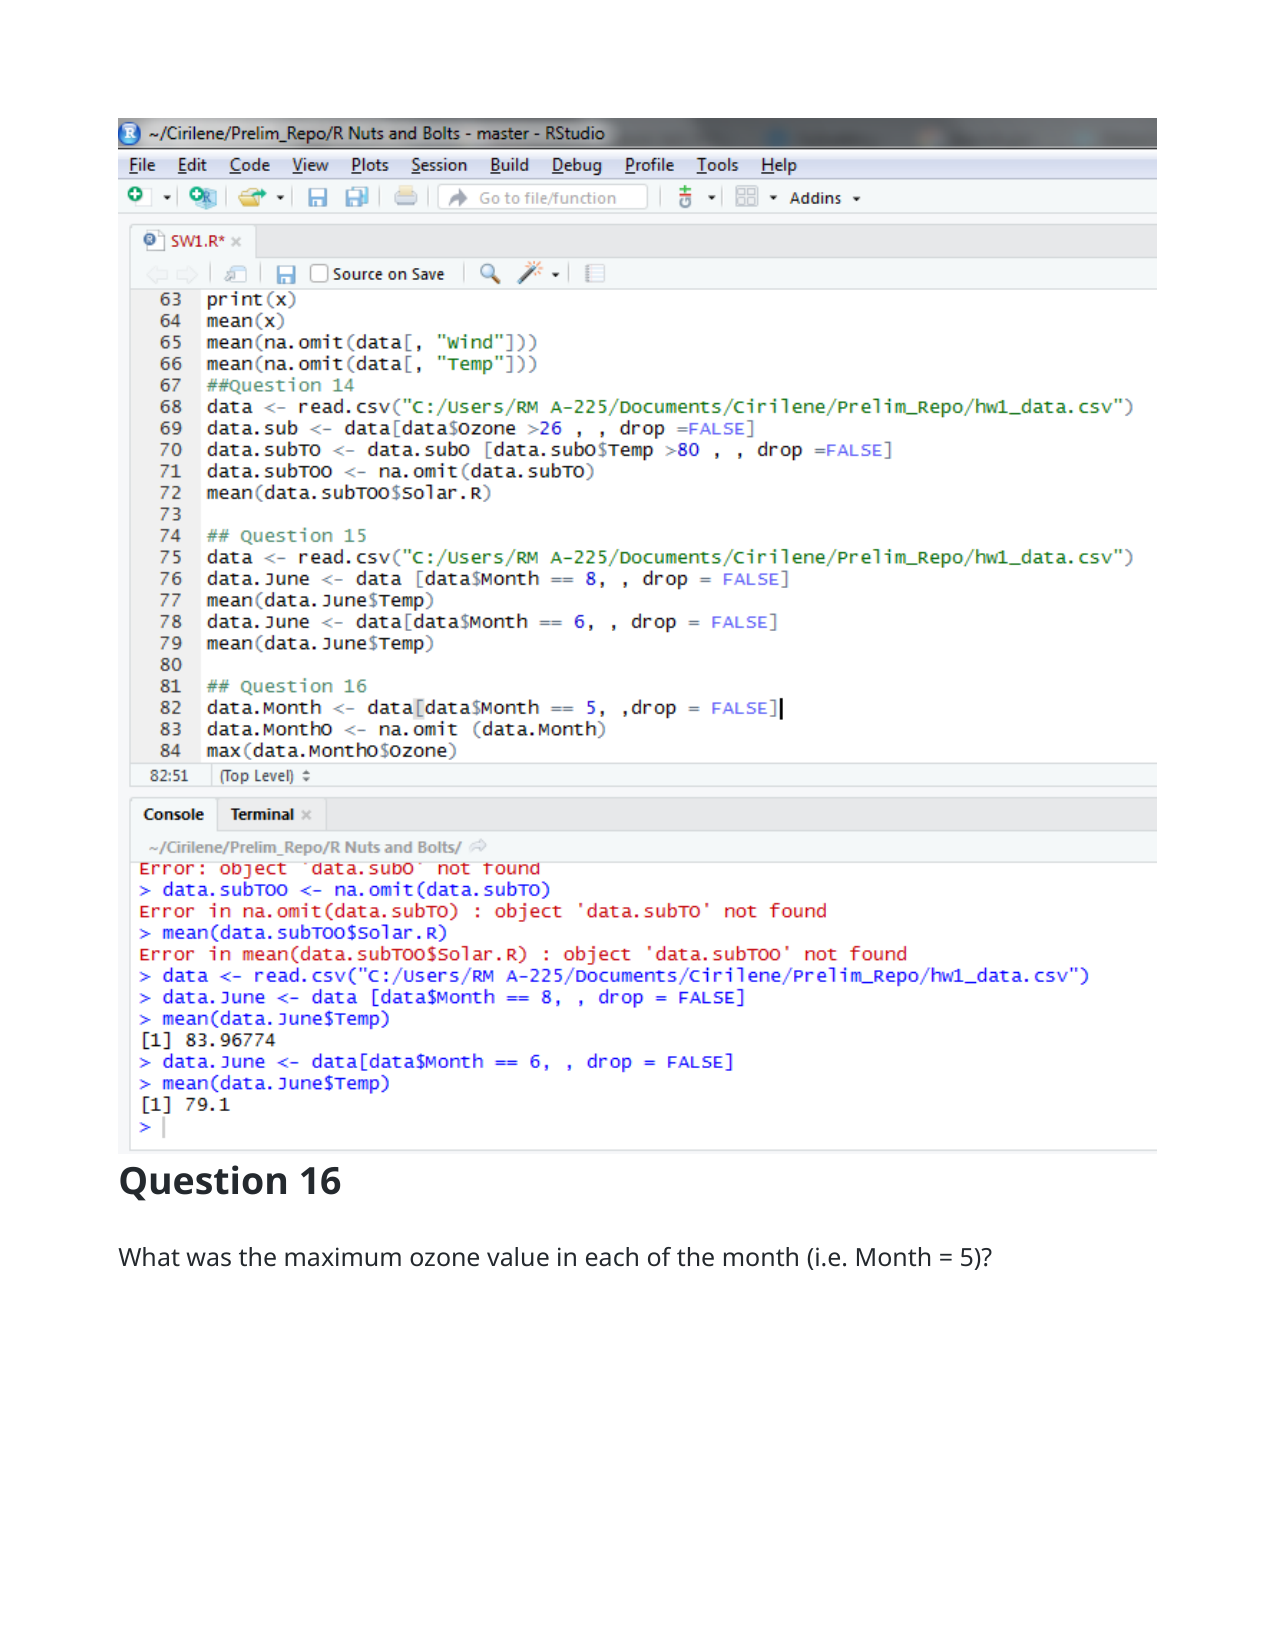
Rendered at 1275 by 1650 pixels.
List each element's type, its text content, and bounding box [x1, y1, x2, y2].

picture [118, 118, 1157, 1154]
subtitle Question 16 [118, 1154, 1157, 1213]
text What was the maximum ozone value in each of the month (i.e. Month = 5)? [118, 1239, 1157, 1273]
